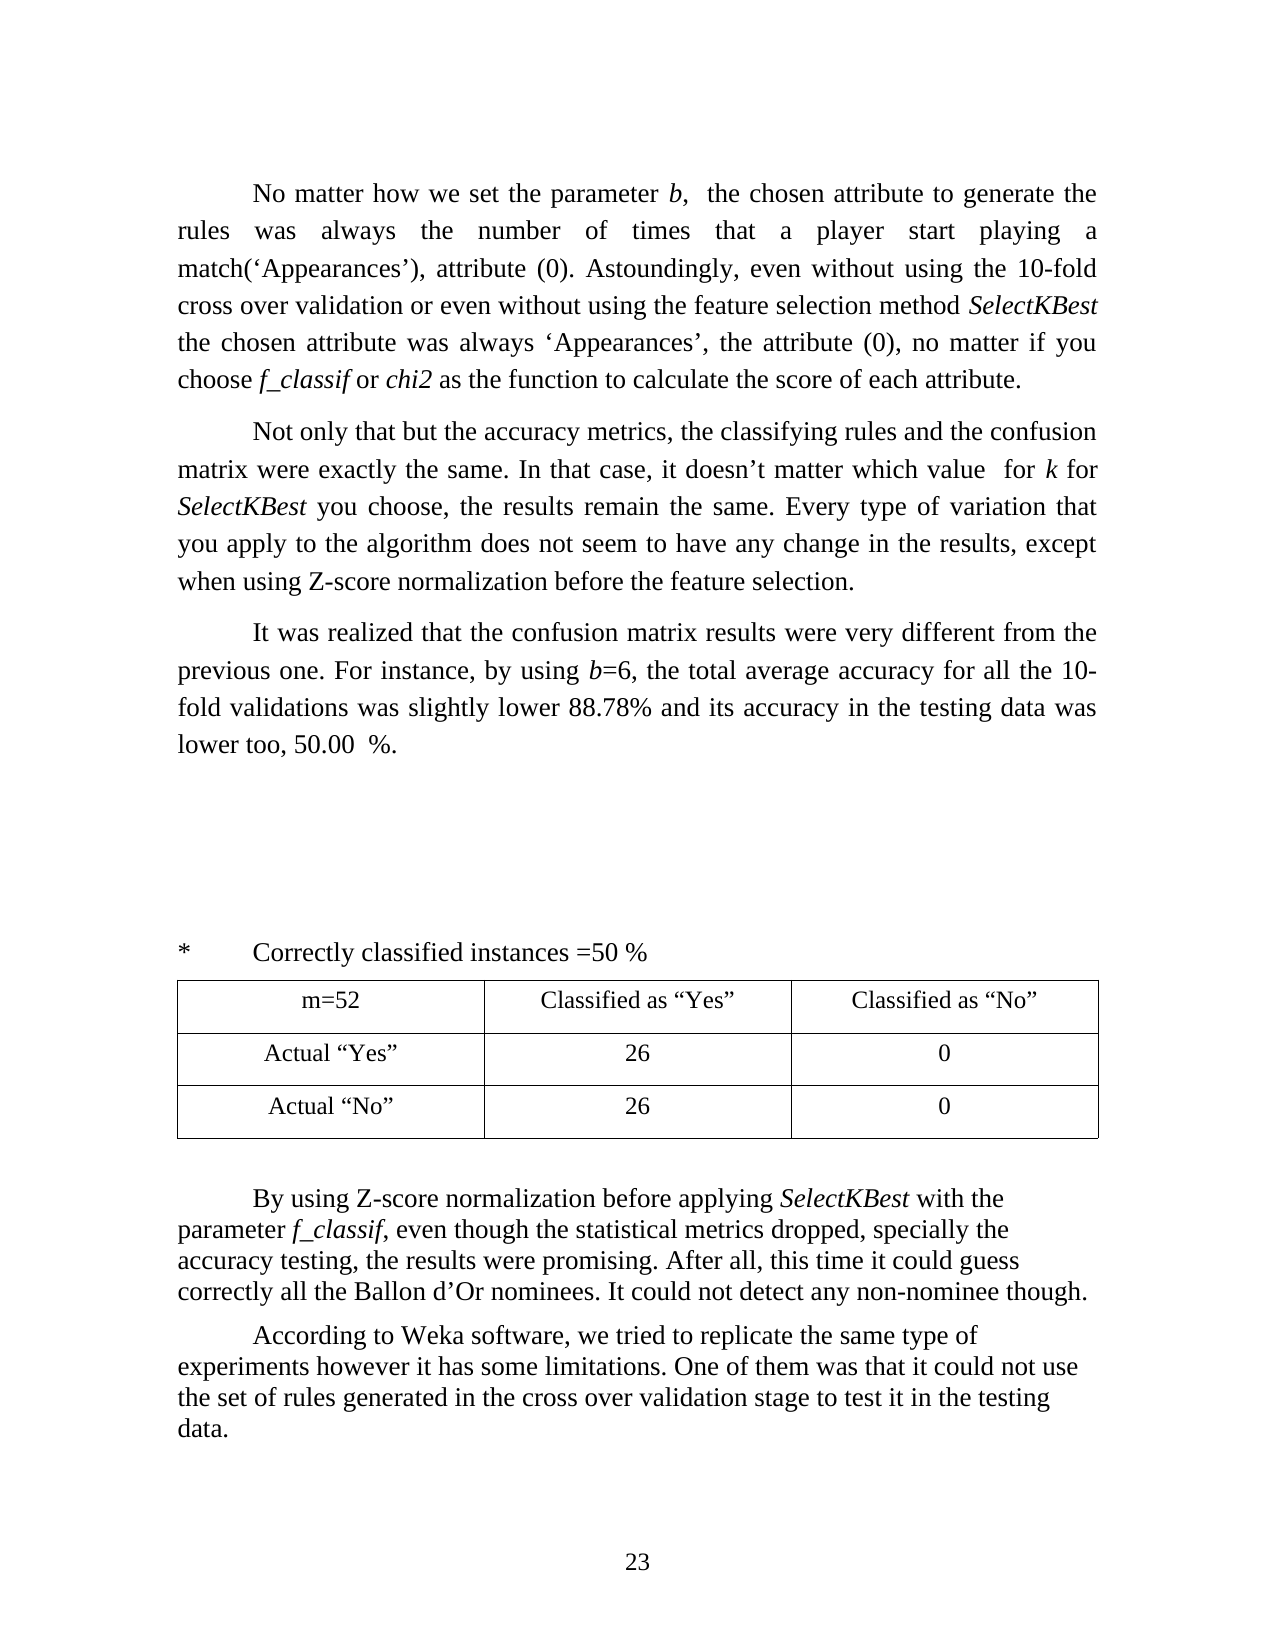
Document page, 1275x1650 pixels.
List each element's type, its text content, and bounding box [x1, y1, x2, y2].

table_cell Actual “Yes” [178, 1034, 484, 1085]
text Not only that but the accuracy metrics, the classifying rules and the confusion matrix were exactly the same. In that case, it doesn’t matter which value for k for SelectKBest you choose, the results remain the same. Every type of variation that you apply to the algorithm does not seem to have any change in the results, except when using Z-score normalization before the feature selection. [177, 416, 1098, 596]
table_cell 26 [485, 1086, 791, 1138]
table_cell 0 [792, 1034, 1098, 1085]
table_header Classified as “Yes” [485, 981, 791, 1032]
text It was realized that the confusion matrix results were very different from the previous one. For instance, by using b=6, the total average accuracy for all the 10-fold validations was slightly lower 88.78% and its accuracy in the testing data was lower too, 50.00 %. [177, 617, 1098, 759]
table_header m=52 [178, 981, 484, 1032]
table_header Classified as “No” [792, 981, 1098, 1032]
text By using Z-score normalization before applying SelectKBest with the parameter f_classif, even though the statistical metrics dropped, specially the accuracy testing, the results were promising. After all, this time it could guess correctly all the Ballon d’Or nominees. It could not detect any non-nominee though. [177, 1182, 1098, 1306]
text According to Weka software, we tried to replicate the same type of experiments however it has some limitations. One of them was that it could not use the set of rules generated in the cross over validation stage to test it in the testing data. [177, 1319, 1098, 1443]
table_cell 26 [485, 1034, 791, 1085]
table_cell 0 [792, 1086, 1098, 1138]
table_cell Actual “No” [178, 1086, 484, 1138]
text No matter how we set the parameter b, the chosen attribute to generate the rules was always the number of times that a player start playing a match(‘Appearances’), attribute (0). Astoundingly, even without using the 10-fold cross over validation or even without using the feature selection method SelectKBest the chosen attribute was always ‘Appearances’, the attribute (0), no matter if you choose f_classif or chi2 as the function to calculate the score of each attribute. [177, 177, 1098, 395]
text * Correctly classified instances =50 % [177, 936, 1098, 967]
